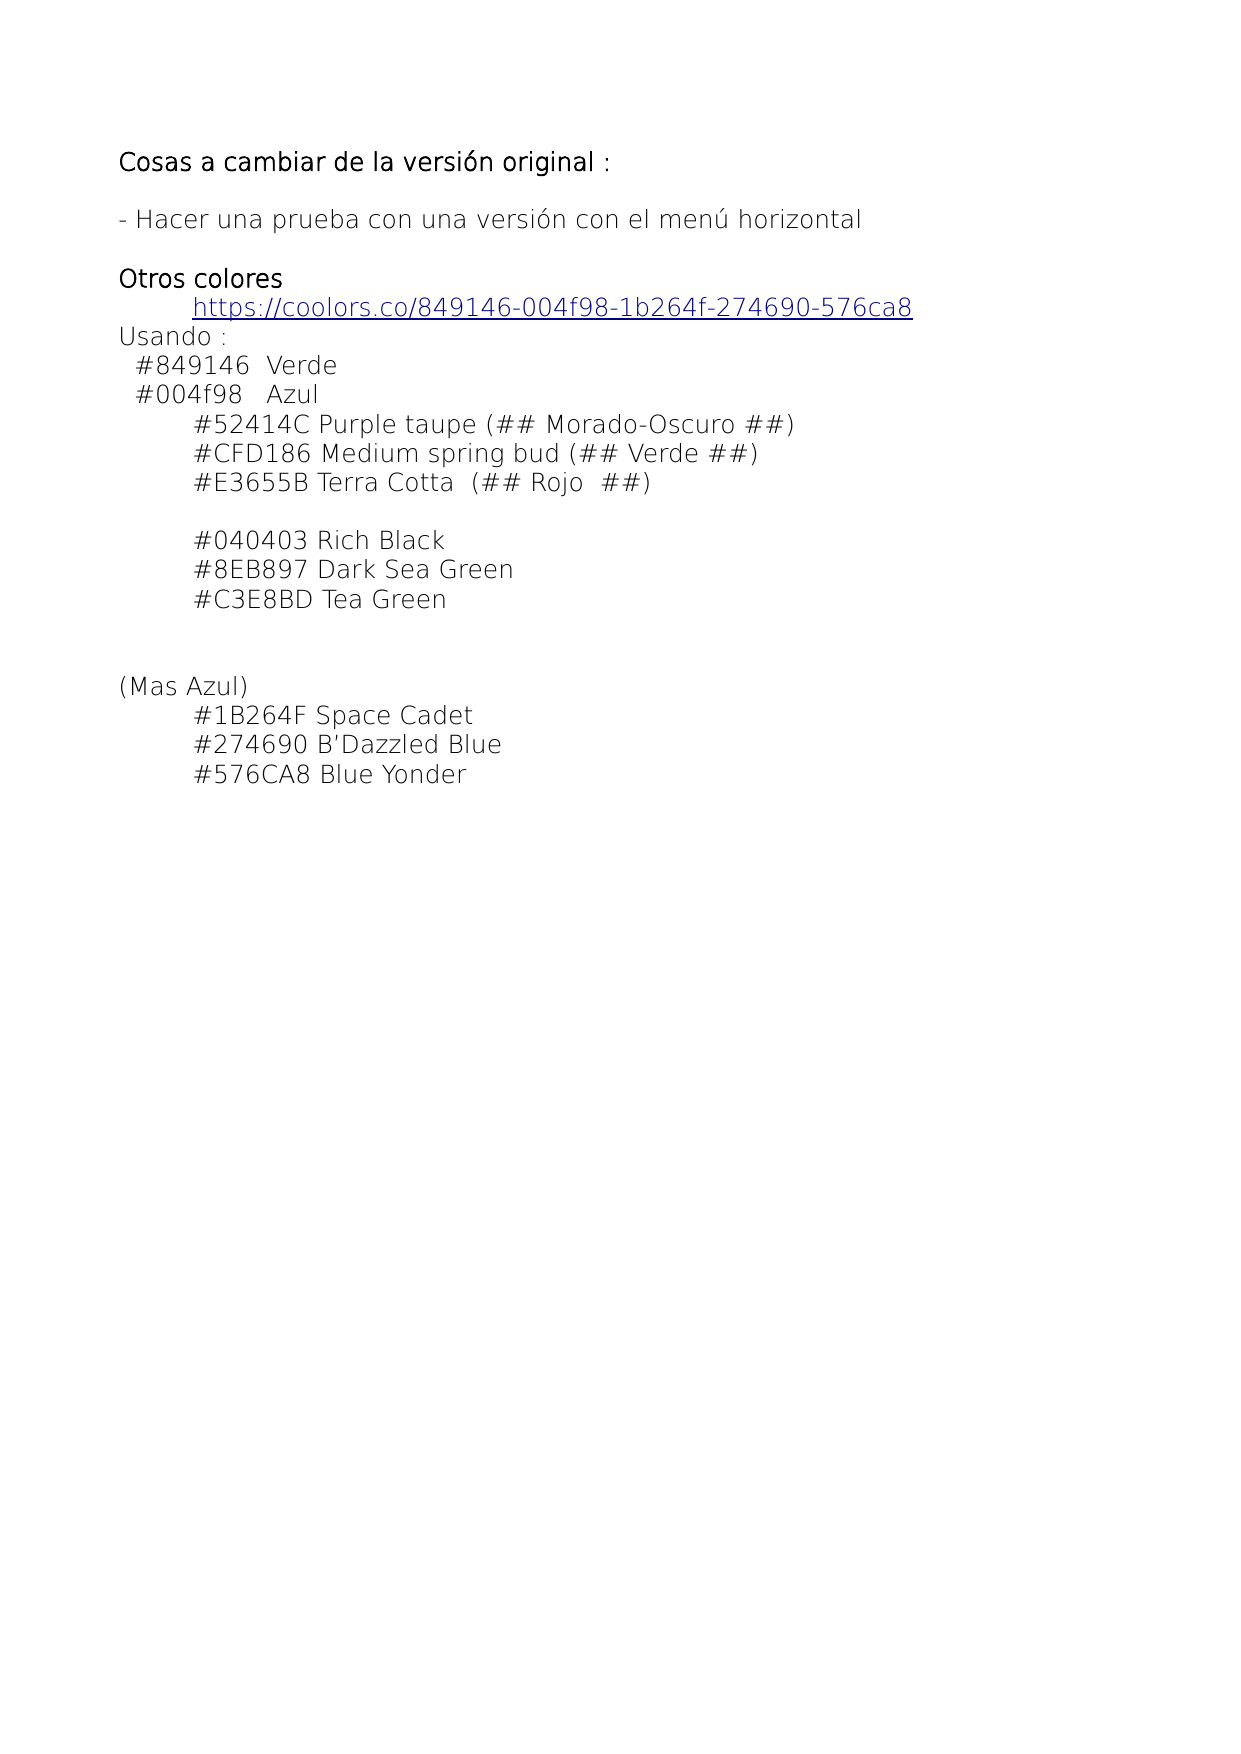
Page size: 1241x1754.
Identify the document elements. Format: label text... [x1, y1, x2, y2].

text (Mas Azul) [118, 672, 1122, 701]
text #C3E8BD Tea Green [118, 585, 1122, 614]
text #004f98 Azul [118, 381, 1122, 410]
text - Hacer una prueba con una versión con el menú horizontal [118, 206, 1122, 235]
text #040403 Rich Black [118, 526, 1122, 556]
text #576CA8 Blue Yonder [118, 760, 1122, 789]
text #849146 Verde [118, 351, 1122, 381]
text #8EB897 Dark Sea Green [118, 556, 1122, 585]
text #E3655B Terra Cotta (## Rojo ##) [118, 468, 1122, 497]
text Usando : [118, 322, 1122, 351]
text #1B264F Space Cadet [118, 701, 1122, 731]
text Cosas a cambiar de la versión original : [118, 147, 1122, 176]
text #CFD186 Medium spring bud (## Verde ##) [118, 439, 1122, 468]
text https://coolors.co/849146-004f98-1b264f-274690-576ca8 [118, 293, 1122, 322]
text #52414C Purple taupe (## Morado-Oscuro ##) [118, 410, 1122, 439]
text #274690 B’Dazzled Blue [118, 731, 1122, 760]
text Otros colores [118, 264, 1122, 293]
